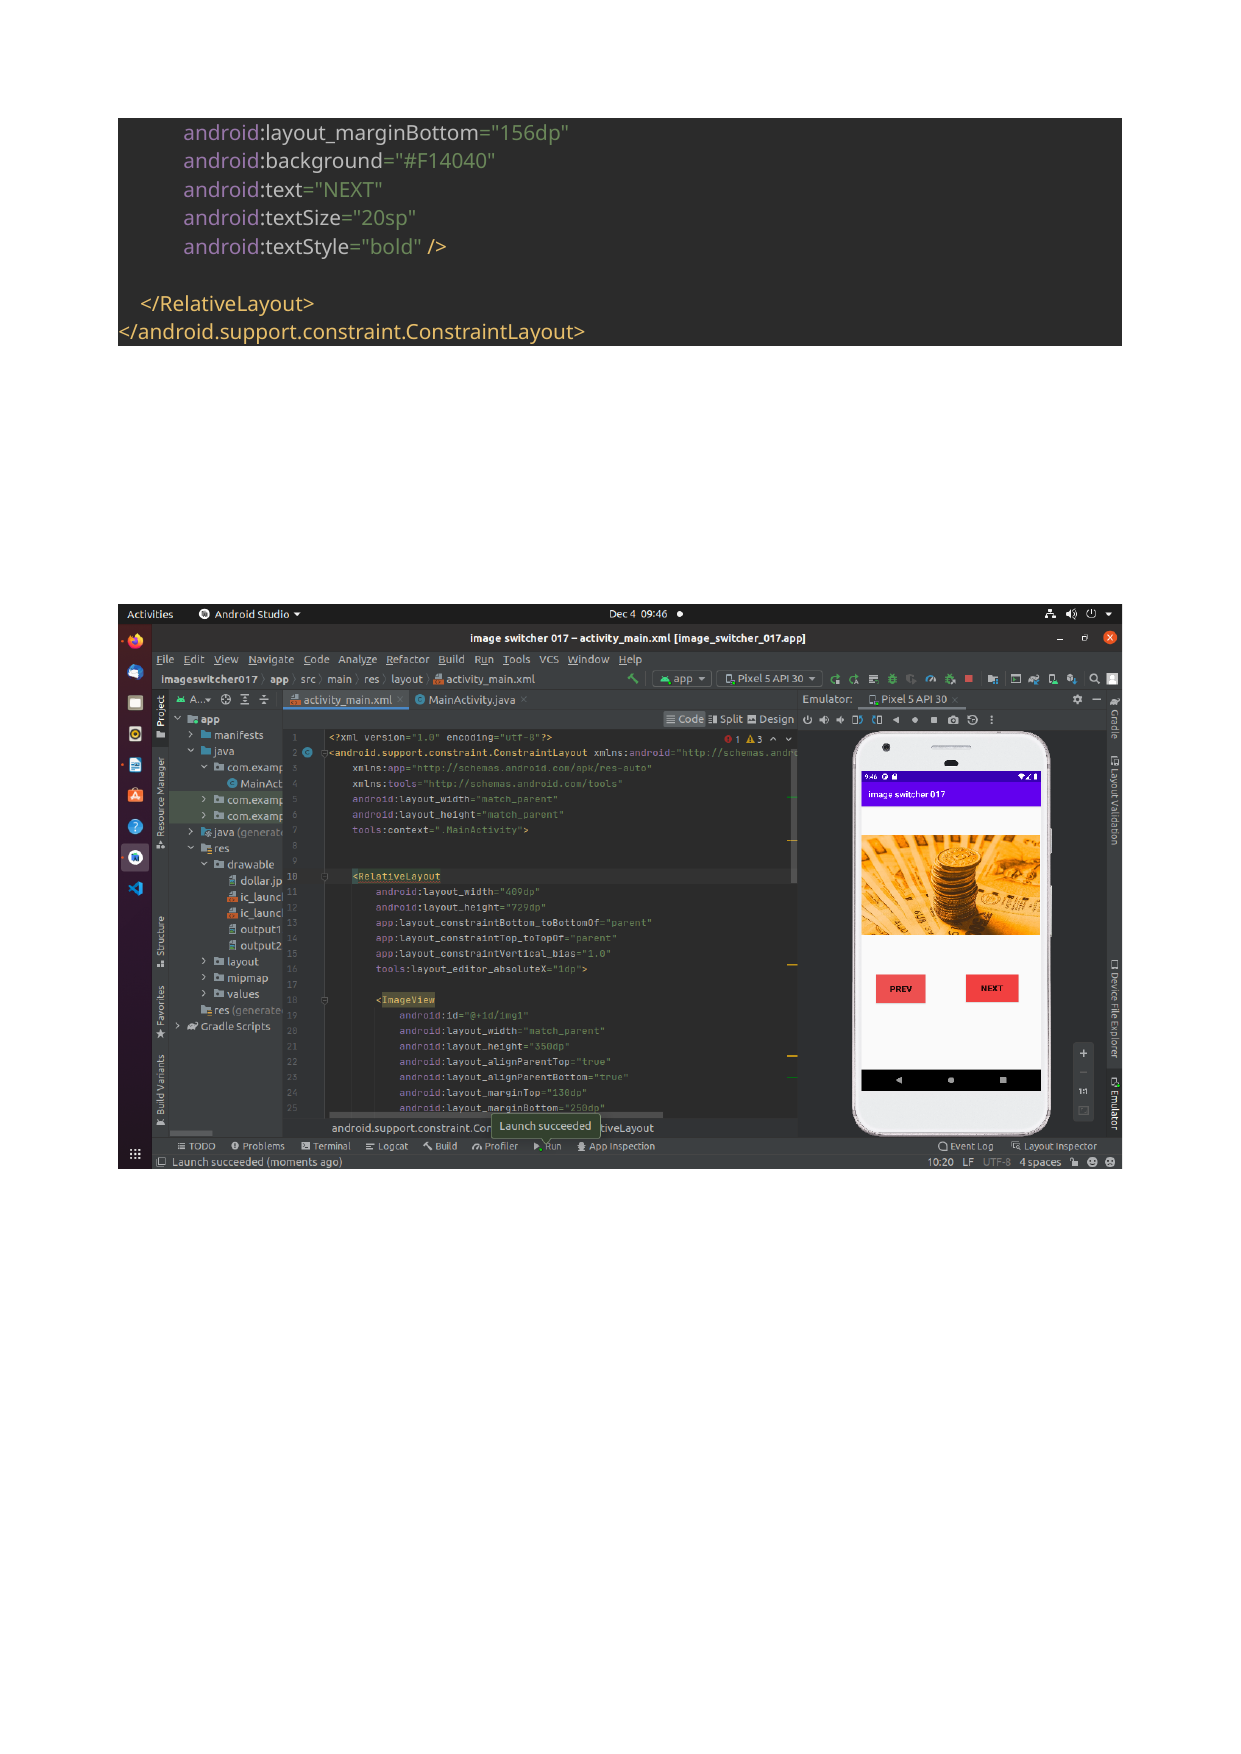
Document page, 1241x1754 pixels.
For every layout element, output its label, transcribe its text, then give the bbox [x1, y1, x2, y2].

text android:layout_marginBottom="156dp" android:background="#F14040" android:text="NEXT" android:textSize="20sp" android:textStyle="bold" /> </RelativeLayout> </android.support.constraint.ConstraintLayout> [118, 118, 1122, 346]
picture [118, 604, 1123, 1169]
